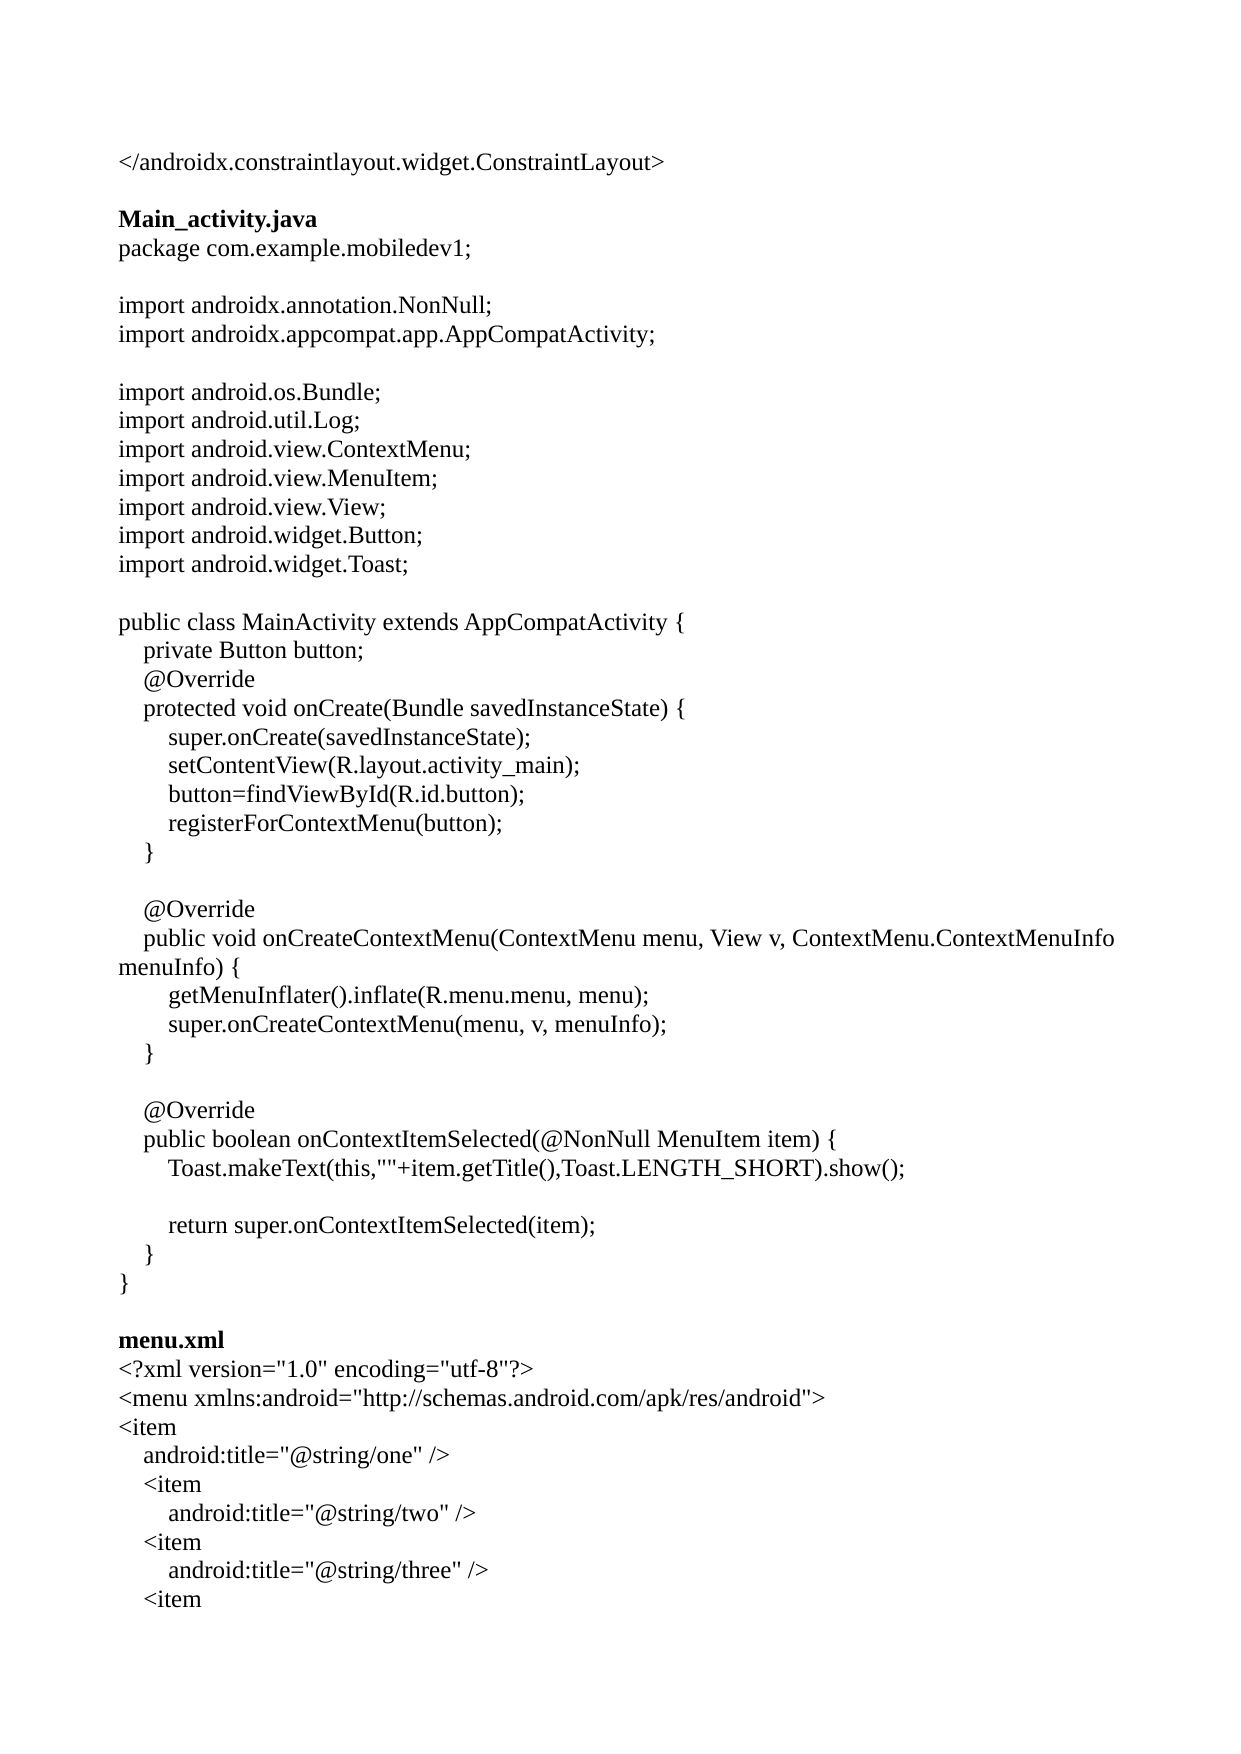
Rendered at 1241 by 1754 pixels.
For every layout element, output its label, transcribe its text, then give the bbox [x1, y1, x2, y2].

text <menu xmlns:android="http://schemas.android.com/apk/res/android"> [118, 1383, 1122, 1412]
text <?xml version="1.0" encoding="utf-8"?> [118, 1354, 1122, 1383]
text protected void onCreate(Bundle savedInstanceState) { [118, 693, 1122, 722]
text @Override [118, 1096, 1122, 1124]
text getMenuInflater().inflate(R.menu.menu, menu); [118, 981, 1122, 1009]
text registerForContextMenu(button); [118, 808, 1122, 837]
text android:title="@string/two" /> [118, 1498, 1122, 1527]
text button=findViewById(R.id.button); [118, 779, 1122, 808]
text import android.util.Log; [118, 406, 1122, 434]
text public void onCreateContextMenu(ContextMenu menu, View v, ContextMenu.ContextMenuInfo menuInfo) { [118, 923, 1122, 981]
text </androidx.constraintlayout.widget.ConstraintLayout> [118, 147, 1122, 176]
text public boolean onContextItemSelected(@NonNull MenuItem item) { [118, 1124, 1122, 1153]
text import android.view.ContextMenu; [118, 434, 1122, 463]
text import android.view.MenuItem; [118, 463, 1122, 492]
text import android.widget.Toast; [118, 549, 1122, 578]
text android:title="@string/one" /> [118, 1441, 1122, 1469]
text import android.os.Bundle; [118, 377, 1122, 406]
text import android.widget.Button; [118, 521, 1122, 549]
text Main_activity.java [118, 204, 1122, 233]
text public class MainActivity extends AppCompatActivity { [118, 607, 1122, 636]
text import androidx.appcompat.app.AppCompatActivity; [118, 319, 1122, 348]
text <item [118, 1469, 1122, 1498]
text setContentView(R.layout.activity_main); [118, 751, 1122, 779]
text package com.example.mobiledev1; [118, 233, 1122, 262]
text import android.view.View; [118, 492, 1122, 521]
text } [118, 1038, 1122, 1067]
text <item [118, 1412, 1122, 1441]
text } [118, 837, 1122, 866]
text @Override [118, 894, 1122, 923]
text android:title="@string/three" /> [118, 1556, 1122, 1584]
text super.onCreate(savedInstanceState); [118, 722, 1122, 751]
text import androidx.annotation.NonNull; [118, 291, 1122, 319]
text <item [118, 1584, 1122, 1613]
text super.onCreateContextMenu(menu, v, menuInfo); [118, 1009, 1122, 1038]
text } [118, 1268, 1122, 1297]
text return super.onContextItemSelected(item); [118, 1211, 1122, 1239]
text private Button button; [118, 636, 1122, 664]
text } [118, 1239, 1122, 1268]
text <item [118, 1527, 1122, 1556]
text menu.xml [118, 1326, 1122, 1354]
text Toast.makeText(this,""+item.getTitle(),Toast.LENGTH_SHORT).show(); [118, 1153, 1122, 1182]
text @Override [118, 664, 1122, 693]
